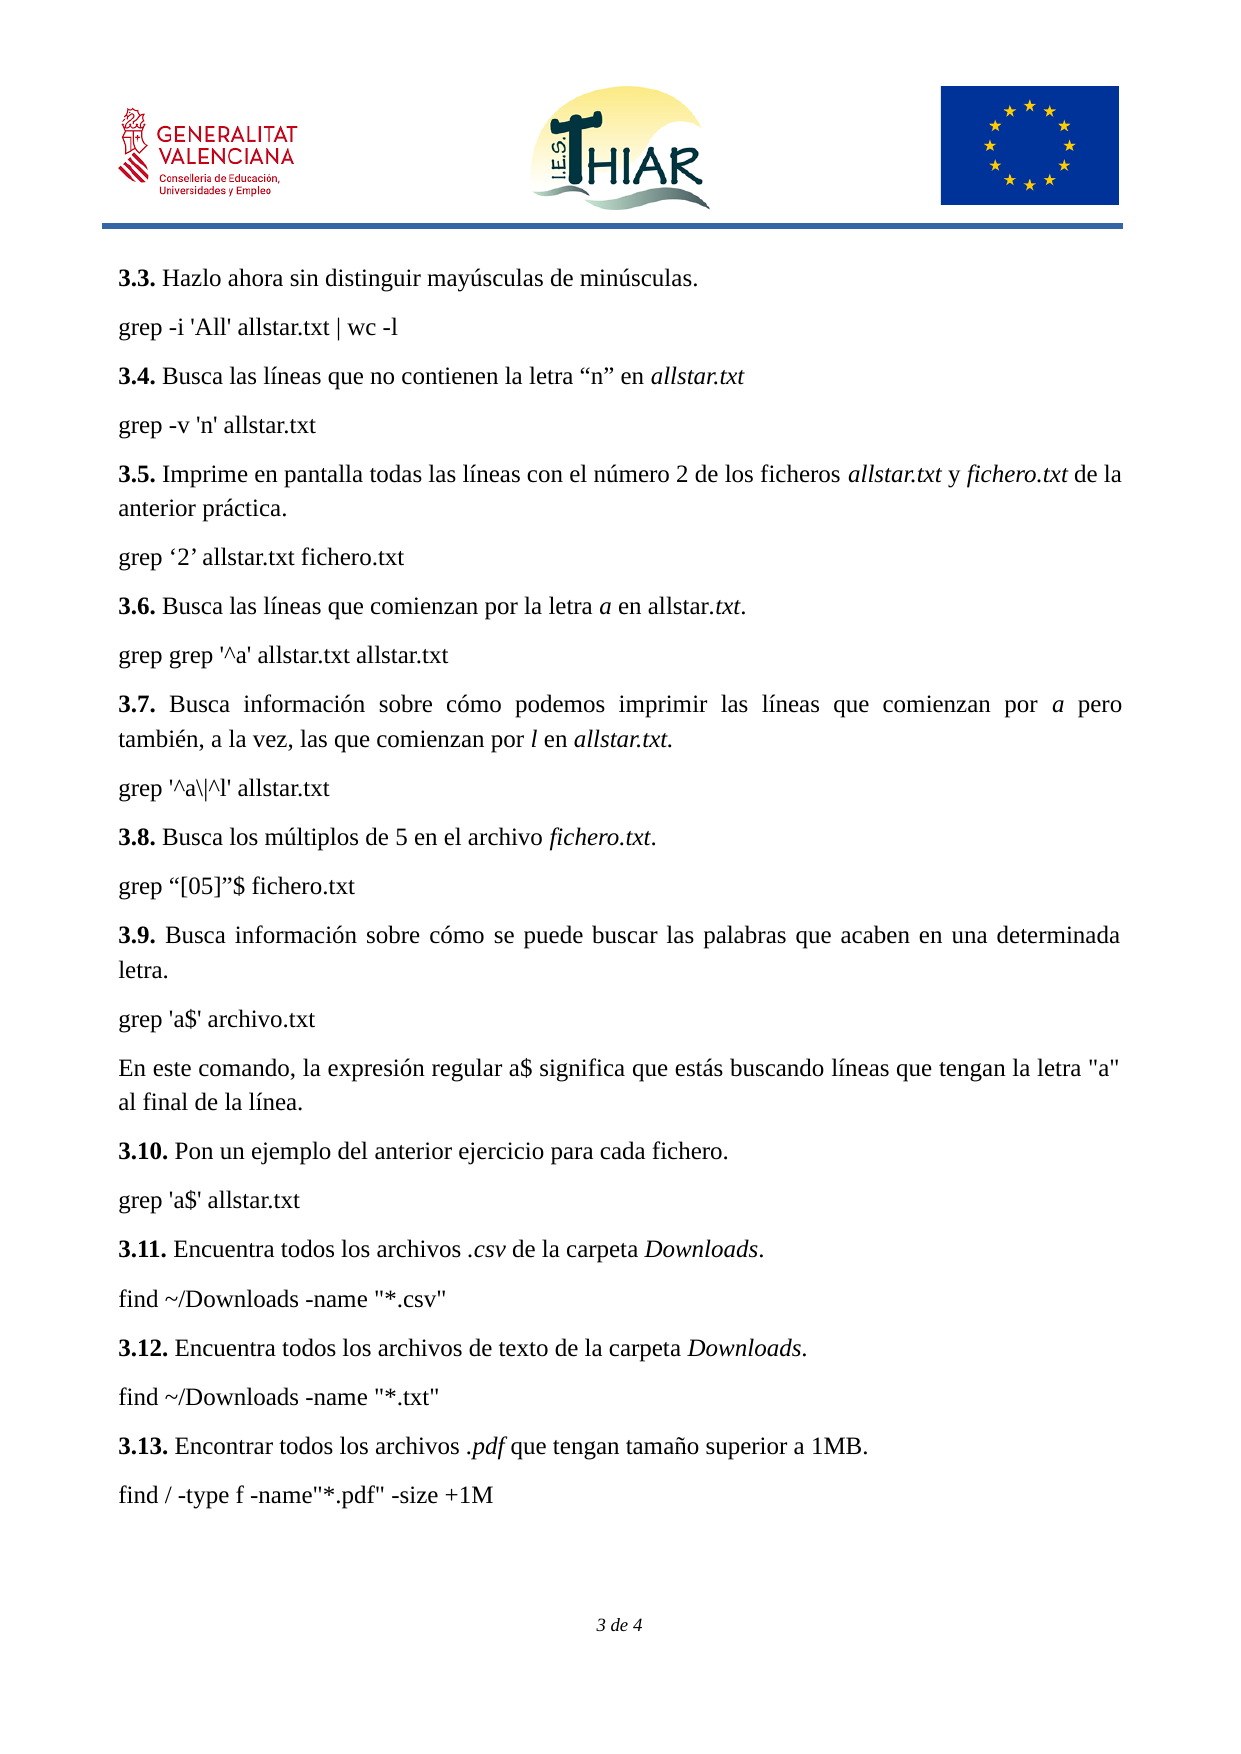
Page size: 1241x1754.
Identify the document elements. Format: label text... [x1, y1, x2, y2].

text 3.4. Busca las líneas que no contienen la letra “n” en allstar.txt [118, 361, 1122, 389]
text grep -v 'n' allstar.txt [118, 410, 1122, 438]
text grep 'a$' allstar.txt [118, 1186, 1122, 1214]
text find ~/Downloads -name "*.csv" [118, 1284, 1122, 1312]
text grep 'a$' archivo.txt [118, 1004, 1122, 1033]
picture [530, 86, 710, 210]
text grep -i 'All' allstar.txt | wc -l [118, 312, 1122, 340]
picture [940, 86, 1119, 205]
text 3.13. Encontrar todos los archivos .pdf que tengan tamaño superior a 1MB. [118, 1431, 1122, 1459]
text En este comando, la expresión regular a$ significa que estás buscando líneas que tengan la letra "a" al final de la línea. [118, 1053, 1122, 1116]
text 3.3. Hazlo ahora sin distinguir mayúsculas de minúsculas. [118, 263, 1122, 291]
text 3.9. Busca información sobre cómo se puede buscar las palabras que acaben en una determinada letra. [118, 920, 1122, 983]
text 3.7. Busca información sobre cómo podemos imprimir las líneas que comienzan por a pero también, a la vez, las que comienzan por l en allstar.txt. [118, 689, 1122, 753]
text grep grep '^a' allstar.txt allstar.txt [118, 641, 1122, 669]
text grep “[05]”$ fichero.txt [118, 871, 1122, 900]
text 3.11. Encuentra todos los archivos .csv de la carpeta Downloads. [118, 1234, 1122, 1263]
text find ~/Downloads -name "*.txt" [118, 1382, 1122, 1411]
text 3.5. Imprime en pantalla todas las líneas con el número 2 de los ficheros allstar.txt y fichero.txt de la anterior práctica. [118, 459, 1122, 522]
text 3.8. Busca los múltiplos de 5 en el archivo fichero.txt. [118, 822, 1122, 851]
text grep '^a\|^l' allstar.txt [118, 773, 1122, 802]
text 3.10. Pon un ejemplo del anterior ejercicio para cada fichero. [118, 1136, 1122, 1165]
text 3.6. Busca las líneas que comienzan por la letra a en allstar.txt. [118, 591, 1122, 620]
text 3.12. Encuentra todos los archivos de texto de la carpeta Downloads. [118, 1333, 1122, 1361]
text grep ‘2’ allstar.txt fichero.txt [118, 542, 1122, 571]
picture [112, 103, 308, 206]
text find / -type f -name"*.pdf" -size +1M [118, 1480, 1122, 1509]
